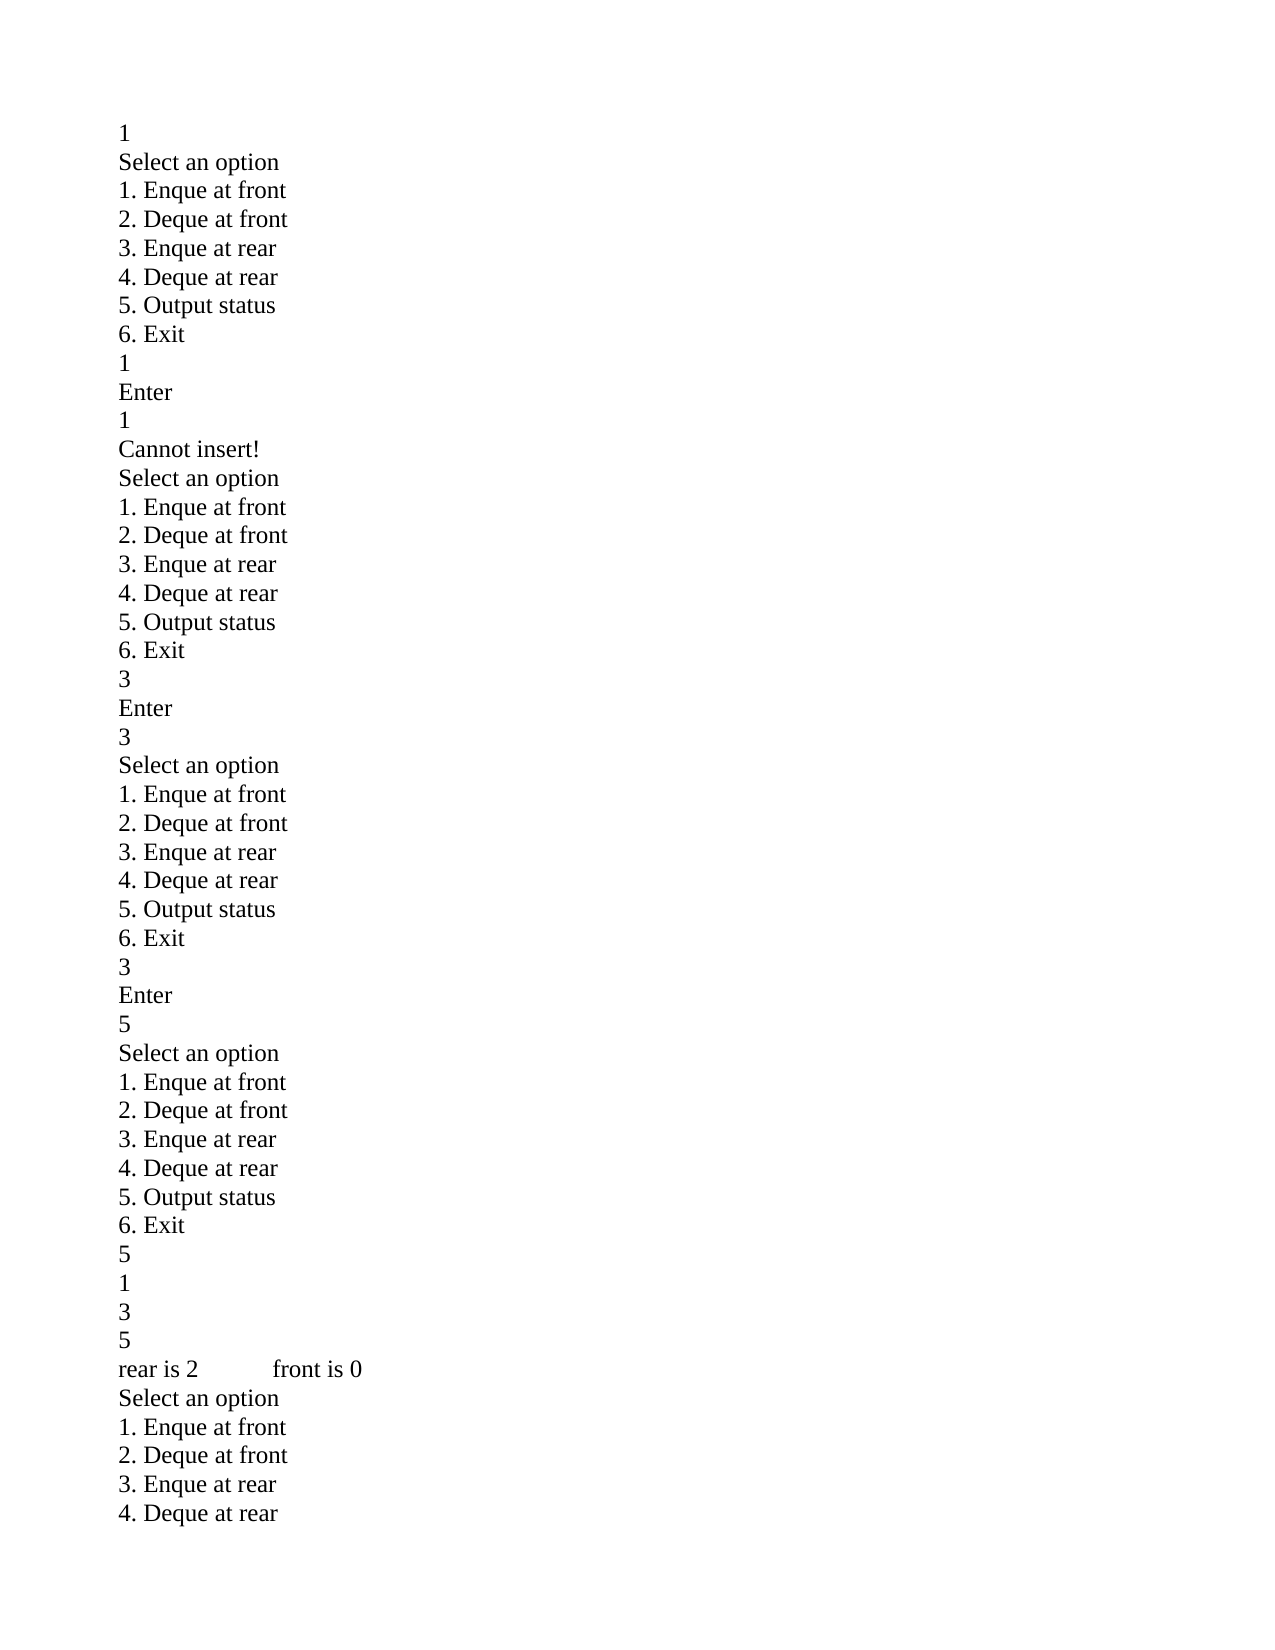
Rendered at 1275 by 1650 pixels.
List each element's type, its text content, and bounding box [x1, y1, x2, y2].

text 2. Deque at front [118, 808, 1157, 837]
text 4. Deque at rear [118, 262, 1157, 291]
text 5. Output status [118, 894, 1157, 923]
text 2. Deque at front [118, 204, 1157, 233]
text Select an option [118, 1038, 1157, 1067]
text Enter [118, 693, 1157, 722]
text Select an option [118, 751, 1157, 779]
text 3 [118, 1297, 1157, 1326]
text 5 [118, 1326, 1157, 1354]
text 5. Output status [118, 607, 1157, 636]
text 5 [118, 1009, 1157, 1038]
text 6. Exit [118, 319, 1157, 348]
text 2. Deque at front [118, 521, 1157, 549]
text 2. Deque at front [118, 1096, 1157, 1124]
text Select an option [118, 1383, 1157, 1412]
text 3. Enque at rear [118, 1124, 1157, 1153]
text 1. Enque at front [118, 492, 1157, 521]
text 3. Enque at rear [118, 233, 1157, 262]
text rear is 2 front is 0 [118, 1354, 1157, 1383]
text 1. Enque at front [118, 1067, 1157, 1096]
text 6. Exit [118, 923, 1157, 952]
text 1 [118, 118, 1157, 147]
text Enter [118, 377, 1157, 406]
text 4. Deque at rear [118, 1498, 1157, 1527]
text 3. Enque at rear [118, 837, 1157, 866]
text 5. Output status [118, 291, 1157, 319]
text 1 [118, 406, 1157, 434]
text 1. Enque at front [118, 779, 1157, 808]
text 3 [118, 664, 1157, 693]
text 4. Deque at rear [118, 578, 1157, 607]
text 3 [118, 722, 1157, 751]
text Cannot insert! [118, 434, 1157, 463]
text 3 [118, 952, 1157, 981]
text Select an option [118, 463, 1157, 492]
text 4. Deque at rear [118, 1153, 1157, 1182]
text 1. Enque at front [118, 1412, 1157, 1441]
text 4. Deque at rear [118, 866, 1157, 894]
text 6. Exit [118, 636, 1157, 664]
text 1 [118, 348, 1157, 377]
text 6. Exit [118, 1211, 1157, 1239]
text Enter [118, 981, 1157, 1009]
text Select an option [118, 147, 1157, 176]
text 3. Enque at rear [118, 549, 1157, 578]
text 1. Enque at front [118, 176, 1157, 204]
text 5 [118, 1239, 1157, 1268]
text 5. Output status [118, 1182, 1157, 1211]
text 1 [118, 1268, 1157, 1297]
text 2. Deque at front [118, 1441, 1157, 1469]
text 3. Enque at rear [118, 1469, 1157, 1498]
